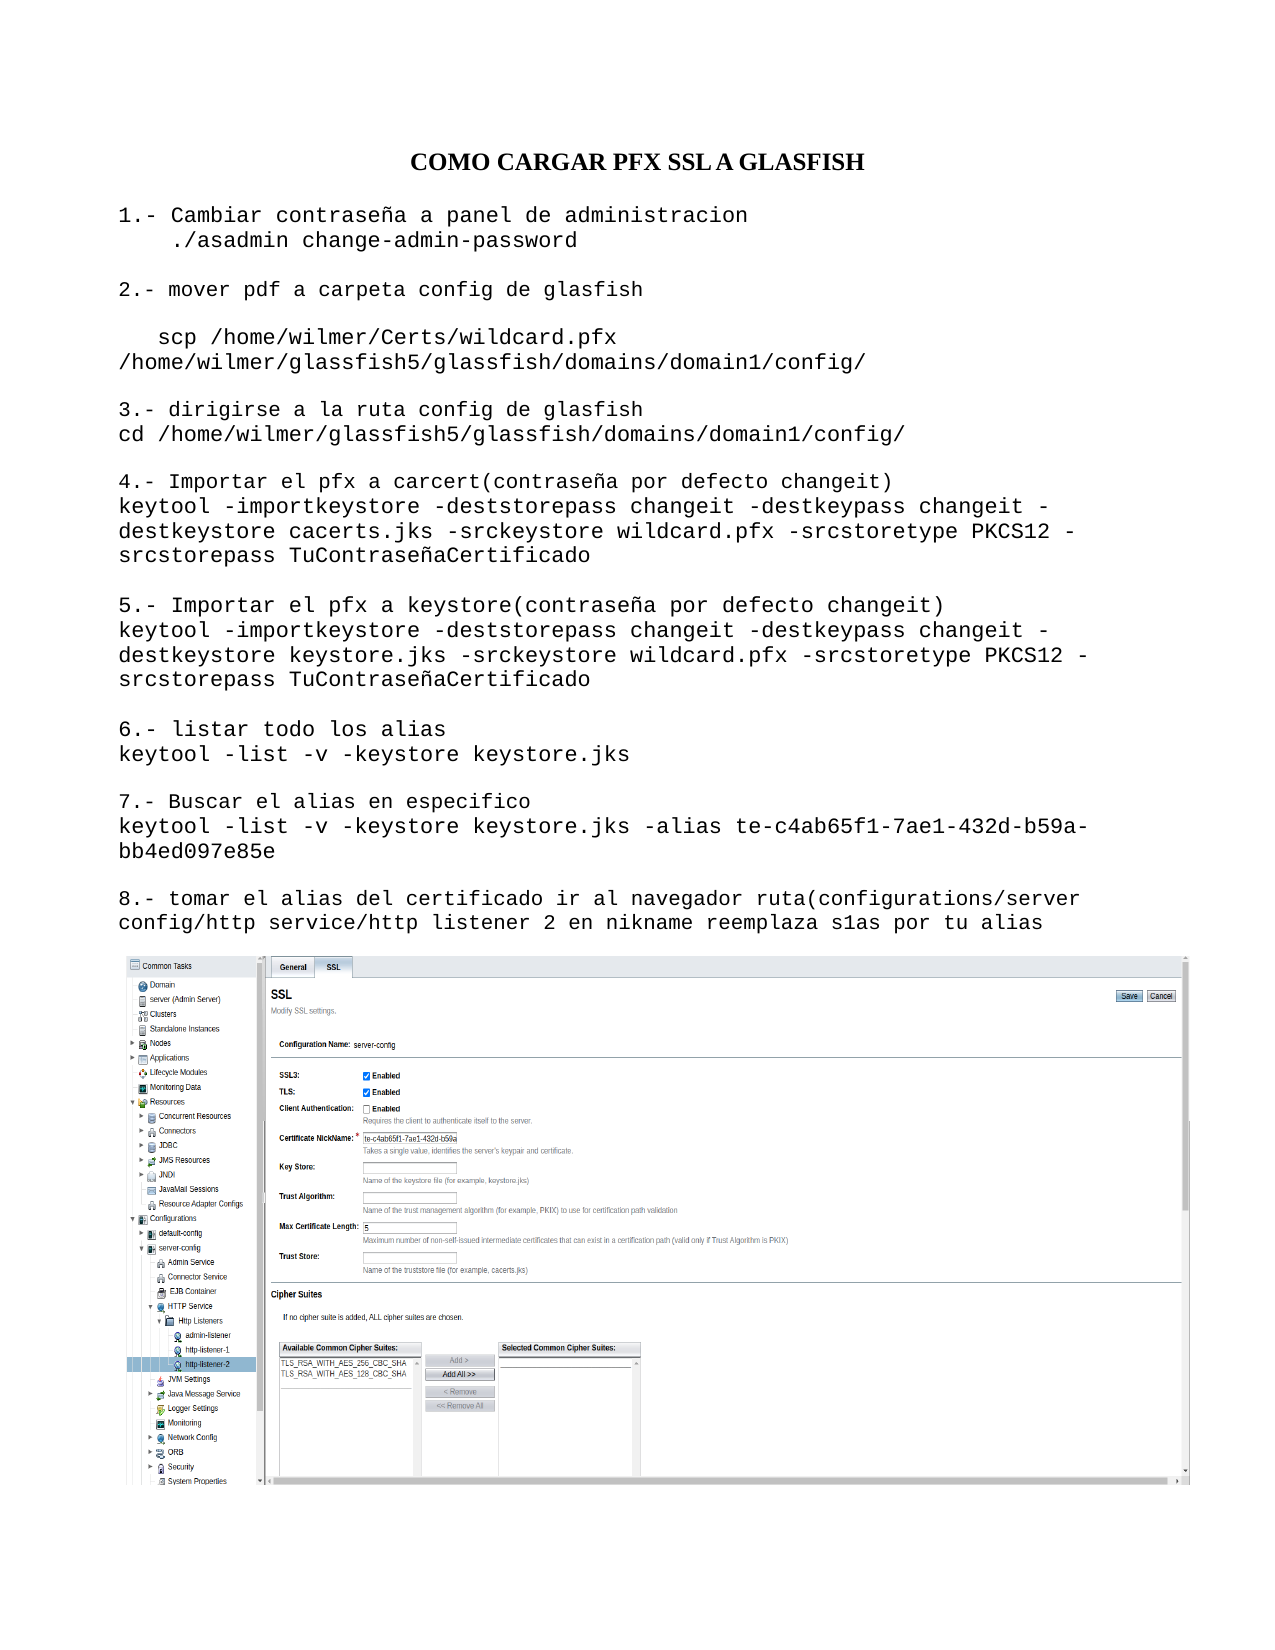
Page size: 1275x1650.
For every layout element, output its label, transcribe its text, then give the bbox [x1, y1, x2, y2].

text 6.- listar todo los alias [118, 718, 1157, 743]
text 4.- Importar el pfx a carcert(contraseña por defecto changeit) [118, 471, 1157, 495]
text 5.- Importar el pfx a keystore(contraseña por defecto changeit) [118, 594, 1157, 619]
text 8.- tomar el alias del certificado ir al navegador ruta(configurations/server config/http service/http listener 2 en nikname reemplaza s1as por tu alias [118, 888, 1157, 936]
text keytool -list -v -keystore keystore.jks -alias te-c4ab65f1-7ae1-432d-b59a-bb4ed097e85e [118, 815, 1157, 864]
text keytool -list -v -keystore keystore.jks [118, 743, 1157, 768]
text 2.- mover pdf a carpeta config de glasfish [118, 279, 1157, 302]
picture [126, 956, 1190, 1485]
text 7.- Buscar el alias en especifico [118, 791, 1157, 815]
text ./asadmin change-admin-password [118, 229, 1157, 254]
text keytool -importkeystore -deststorepass changeit -destkeypass changeit -destkeystore keystore.jks -srckeystore wildcard.pfx -srcstoretype PKCS12 -srcstorepass TuContraseñaCertificado [118, 619, 1157, 693]
text COMO CARGAR PFX SSL A GLASFISH [118, 147, 1157, 176]
text 1.- Cambiar contraseña a panel de administracion [118, 204, 1157, 229]
text 3.- dirigirse a la ruta config de glasfish [118, 399, 1157, 423]
text keytool -importkeystore -deststorepass changeit -destkeypass changeit -destkeystore cacerts.jks -srckeystore wildcard.pfx -srcstoretype PKCS12 -srcstorepass TuContraseñaCertificado [118, 495, 1157, 569]
text cd /home/wilmer/glassfish5/glassfish/domains/domain1/config/ [118, 423, 1157, 448]
text scp /home/wilmer/Certs/wildcard.pfx /home/wilmer/glassfish5/glassfish/domains/domain1/config/ [118, 326, 1157, 376]
